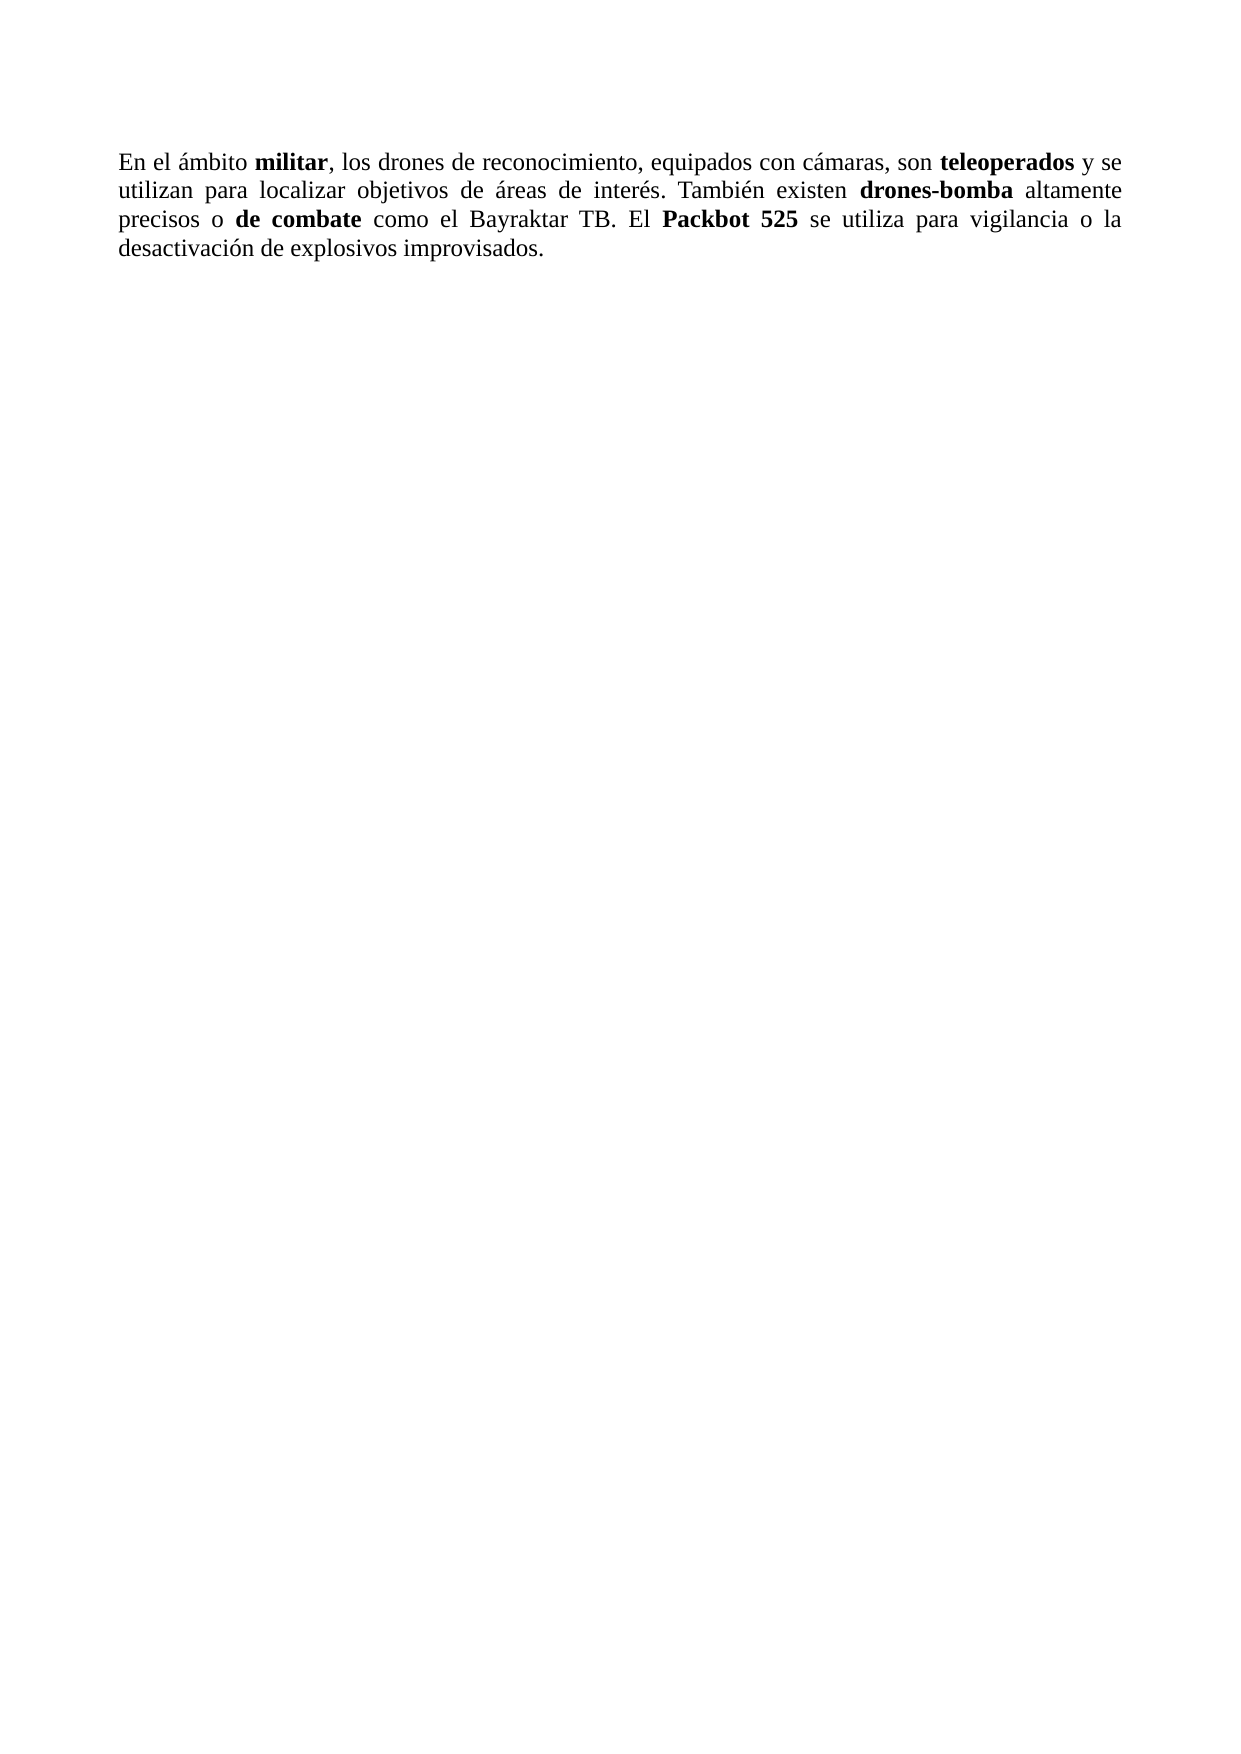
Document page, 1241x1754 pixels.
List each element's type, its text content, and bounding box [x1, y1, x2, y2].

text En el ámbito militar, los drones de reconocimiento, equipados con cámaras, son teleoperados y se utilizan para localizar objetivos de áreas de interés. También existen drones-bomba altamente precisos o de combate como el Bayraktar TB. El Packbot 525 se utiliza para vigilancia o la desactivación de explosivos improvisados. [118, 147, 1122, 262]
